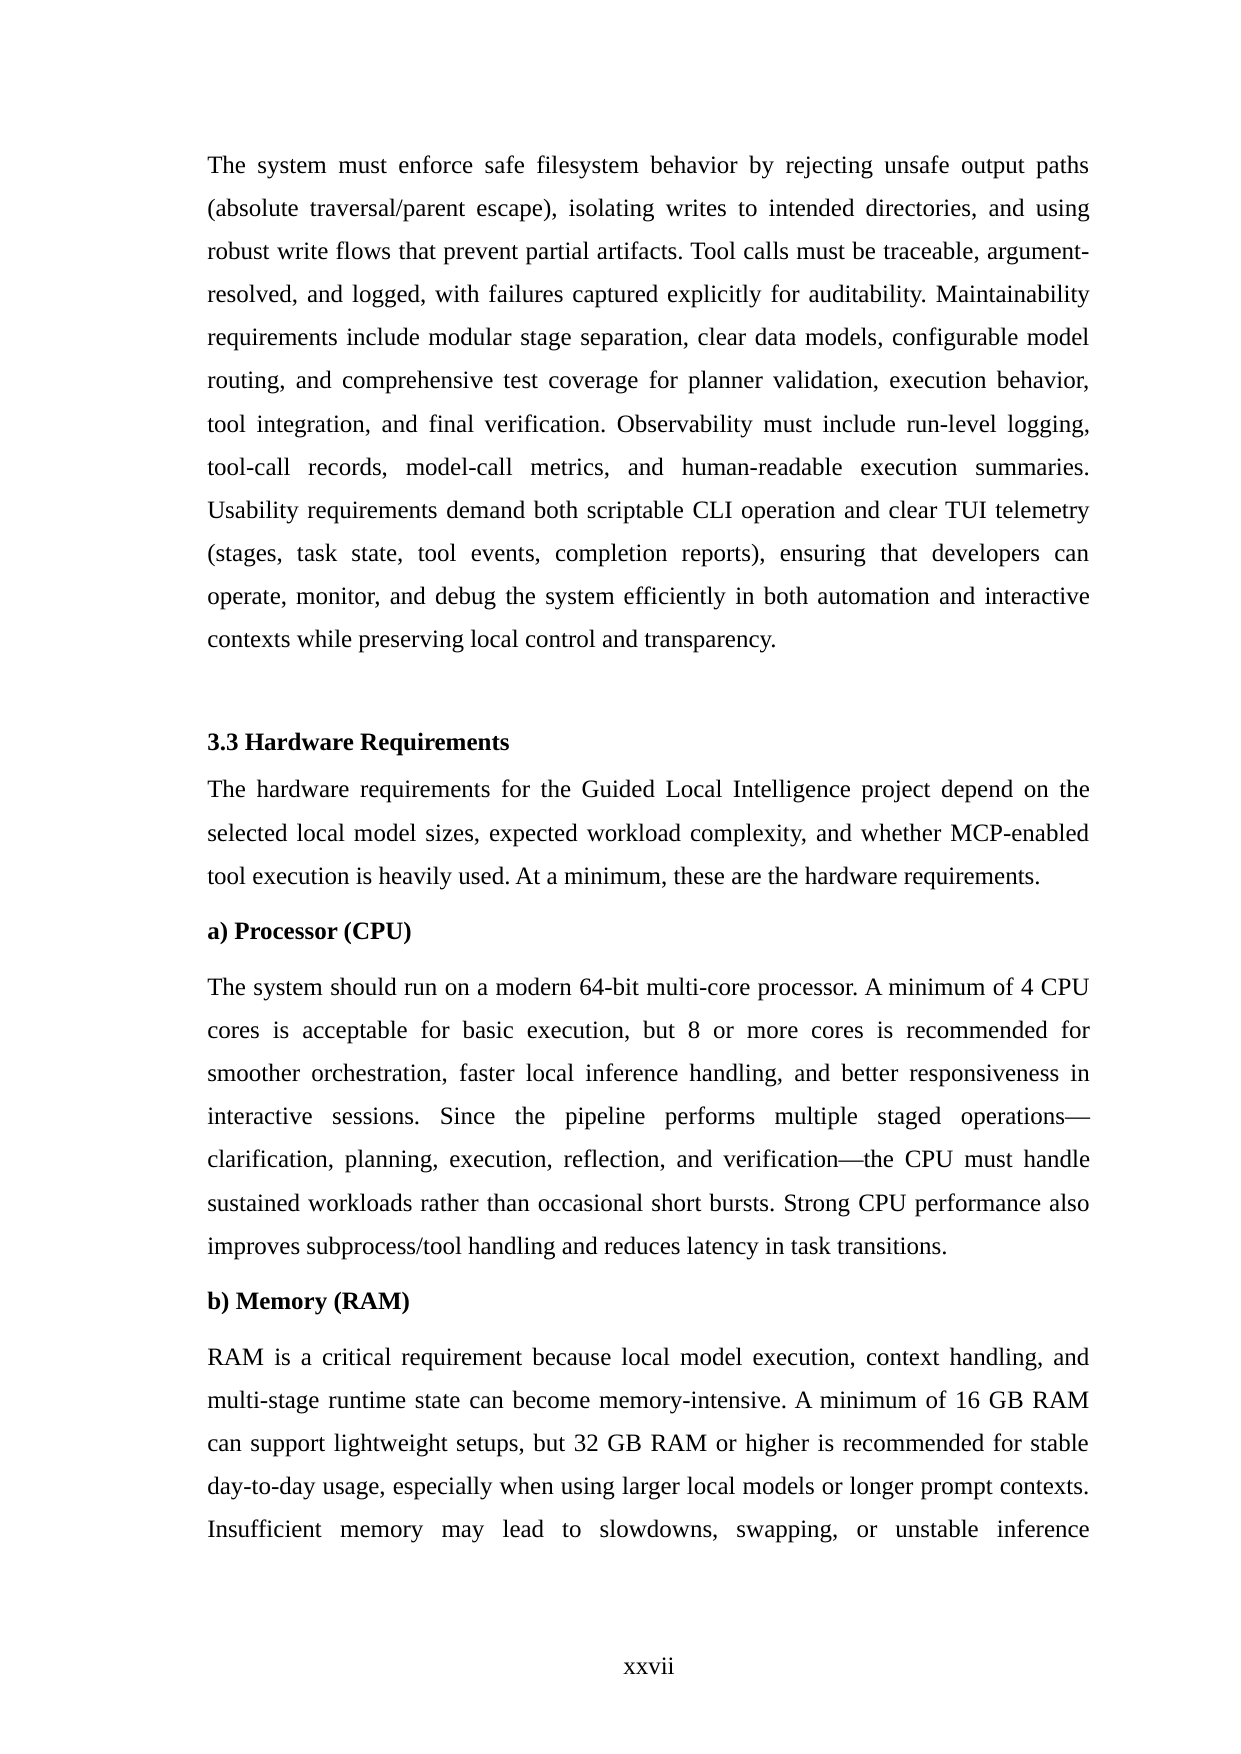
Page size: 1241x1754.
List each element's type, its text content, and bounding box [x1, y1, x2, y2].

text a) Processor (CPU) [207, 916, 1091, 945]
text b) Memory (RAM) [207, 1286, 1091, 1315]
text The hardware requirements for the Guided Local Intelligence project depend on the selected local model sizes, expected workload complexity, and whether MCP-enabled tool execution is heavily used. At a minimum, these are the hardware requirements. [207, 774, 1091, 889]
text The system should run on a modern 64-bit multi-core processor. A minimum of 4 CPU cores is acceptable for basic execution, but 8 or more cores is recommended for smoother orchestration, faster local inference handling, and better responsiveness in interactive sessions. Since the pipeline performs multiple staged operations—clarification, planning, execution, reflection, and verification—the CPU must handle sustained workloads rather than occasional short bursts. Strong CPU performance also improves subprocess/tool handling and reduces latency in task transitions. [207, 972, 1091, 1259]
text RAM is a critical requirement because local model execution, context handling, and multi-stage runtime state can become memory-intensive. A minimum of 16 GB RAM can support lightweight setups, but 32 GB RAM or higher is recommended for stable day-to-day usage, especially when using larger local models or longer prompt contexts. Insufficient memory may lead to slowdowns, swapping, or unstable inference [207, 1342, 1091, 1543]
text 3.3 Hardware Requirements [207, 727, 1091, 756]
text The system must enforce safe filesystem behavior by rejecting unsafe output paths (absolute traversal/parent escape), isolating writes to intended directories, and using robust write flows that prevent partial artifacts. Tool calls must be traceable, argument-resolved, and logged, with failures captured explicitly for auditability. Maintainability requirements include modular stage separation, clear data models, configurable model routing, and comprehensive test coverage for planner validation, execution behavior, tool integration, and final verification. Observability must include run-level logging, tool-call records, model-call metrics, and human-readable execution summaries. Usability requirements demand both scriptable CLI operation and clear TUI telemetry (stages, task state, tool events, completion reports), ensuring that developers can operate, monitor, and debug the system efficiently in both automation and interactive contexts while preserving local control and transparency. [207, 150, 1091, 653]
